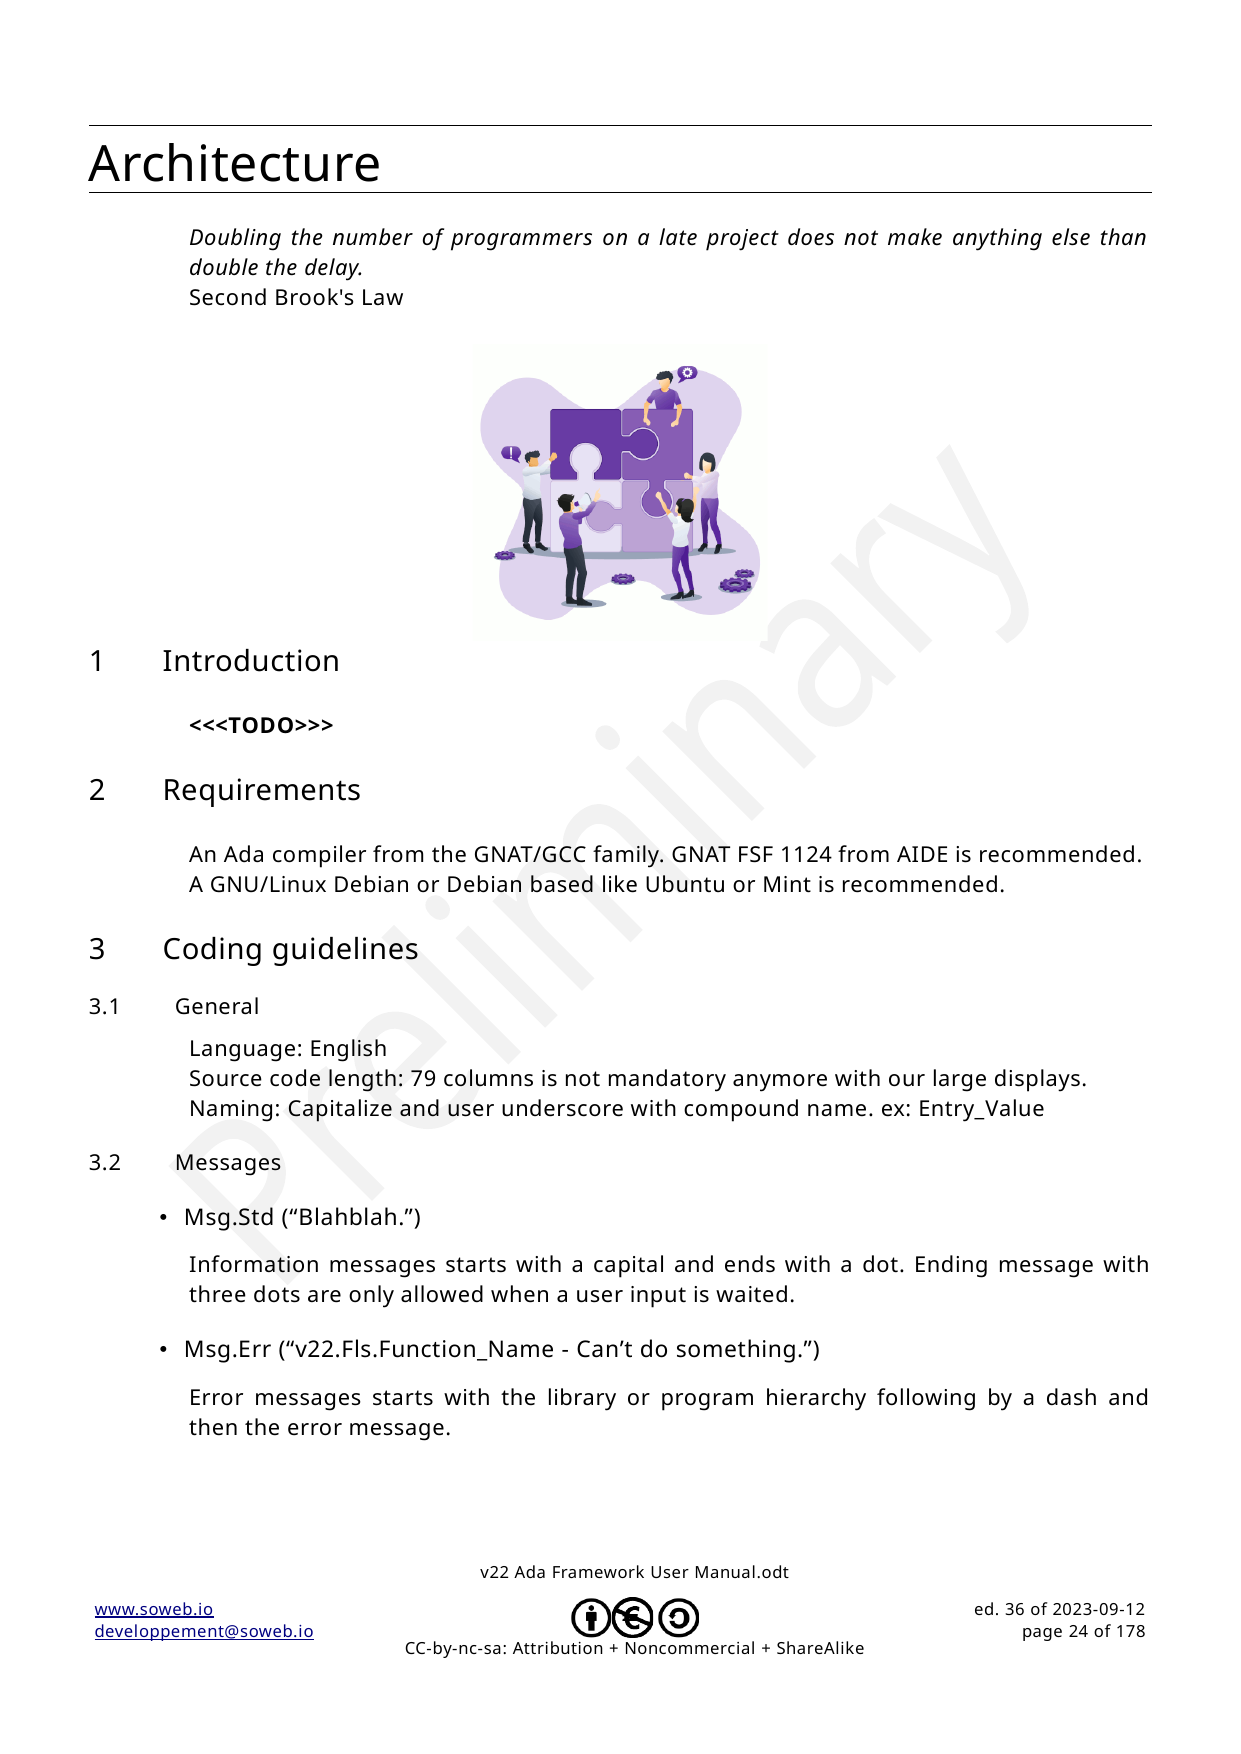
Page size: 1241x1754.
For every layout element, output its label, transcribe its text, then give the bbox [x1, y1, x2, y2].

picture [472, 344, 768, 641]
subtitle [462, 991, 537, 1021]
subtitle Requirements [88, 769, 664, 808]
subtitle General [88, 991, 463, 1021]
text Language: English [189, 1033, 358, 1063]
text An Ada compiler from the GNAT/GCC family. GNAT FSF 1124 from AIDE is recommended. [189, 838, 563, 868]
subtitle [535, 991, 1152, 1021]
subtitle Messages [195, 1147, 267, 1177]
subtitle [653, 769, 737, 808]
subtitle Coding guidelines [399, 928, 483, 967]
subtitle Messages [88, 1147, 186, 1177]
text Source code length: 79 columns is not mandatory anymore with our large displays. [189, 1063, 368, 1093]
text Naming: Capitalize and user underscore with compound name. ex: Entry_Value [453, 1093, 1152, 1123]
subtitle Coding guidelines [472, 928, 557, 967]
text [770, 709, 1152, 739]
text Information messages starts with a capital and ends with a dot. Ending message with three dots are only allowed when a user input is waited. [189, 1249, 1152, 1309]
subtitle Introduction [88, 341, 1152, 679]
text A GNU/Linux Debian or Debian based like Ubuntu or Mint is recommended. [528, 873, 585, 898]
text An Ada compiler from the GNAT/GCC family. GNAT FSF 1124 from AIDE is recommended. [650, 838, 1152, 868]
subtitle Messages [345, 1147, 1152, 1177]
text Language: English [371, 1033, 421, 1063]
text Naming: Capitalize and user underscore with compound name. ex: Entry_Value [189, 1093, 309, 1123]
text A GNU/Linux Debian or Debian based like Ubuntu or Mint is recommended. [189, 868, 521, 898]
text An Ada compiler from the GNAT/GCC family. GNAT FSF 1124 from AIDE is recommended. [576, 838, 652, 868]
subtitle Messages [279, 1147, 347, 1177]
text Source code length: 79 columns is not mandatory anymore with our large displays. [397, 1063, 1152, 1093]
text A GNU/Linux Debian or Debian based like Ubuntu or Mint is recommended. [584, 868, 1152, 898]
text Doubling the number of programmers on a late project does not make anything else than double the delay. [189, 222, 1152, 282]
text Naming: Capitalize and user underscore with compound name. ex: Entry_Value [322, 1093, 402, 1123]
text Second Brook's Law [189, 282, 1152, 312]
text <<<TODO>>> [189, 709, 687, 739]
subtitle Coding guidelines [88, 928, 409, 967]
picture [657, 1597, 699, 1638]
subtitle Msg.Std (“Blahblah.”) [255, 1200, 1152, 1231]
picture [570, 1597, 654, 1638]
text Language: English [504, 1033, 1152, 1063]
subtitle Msg.Err (“v22.Fls.Function_Name - Can’t do something.”) [159, 1333, 1152, 1364]
subtitle Architecture [88, 126, 1152, 192]
subtitle Msg.Std (“Blahblah.”) [159, 1200, 232, 1231]
text Error messages starts with the library or program hierarchy following by a dash and then the error message. [189, 1382, 1152, 1442]
text [699, 709, 773, 739]
subtitle [727, 769, 1152, 808]
subtitle Coding guidelines [546, 928, 1152, 967]
text Language: English [427, 1033, 505, 1063]
